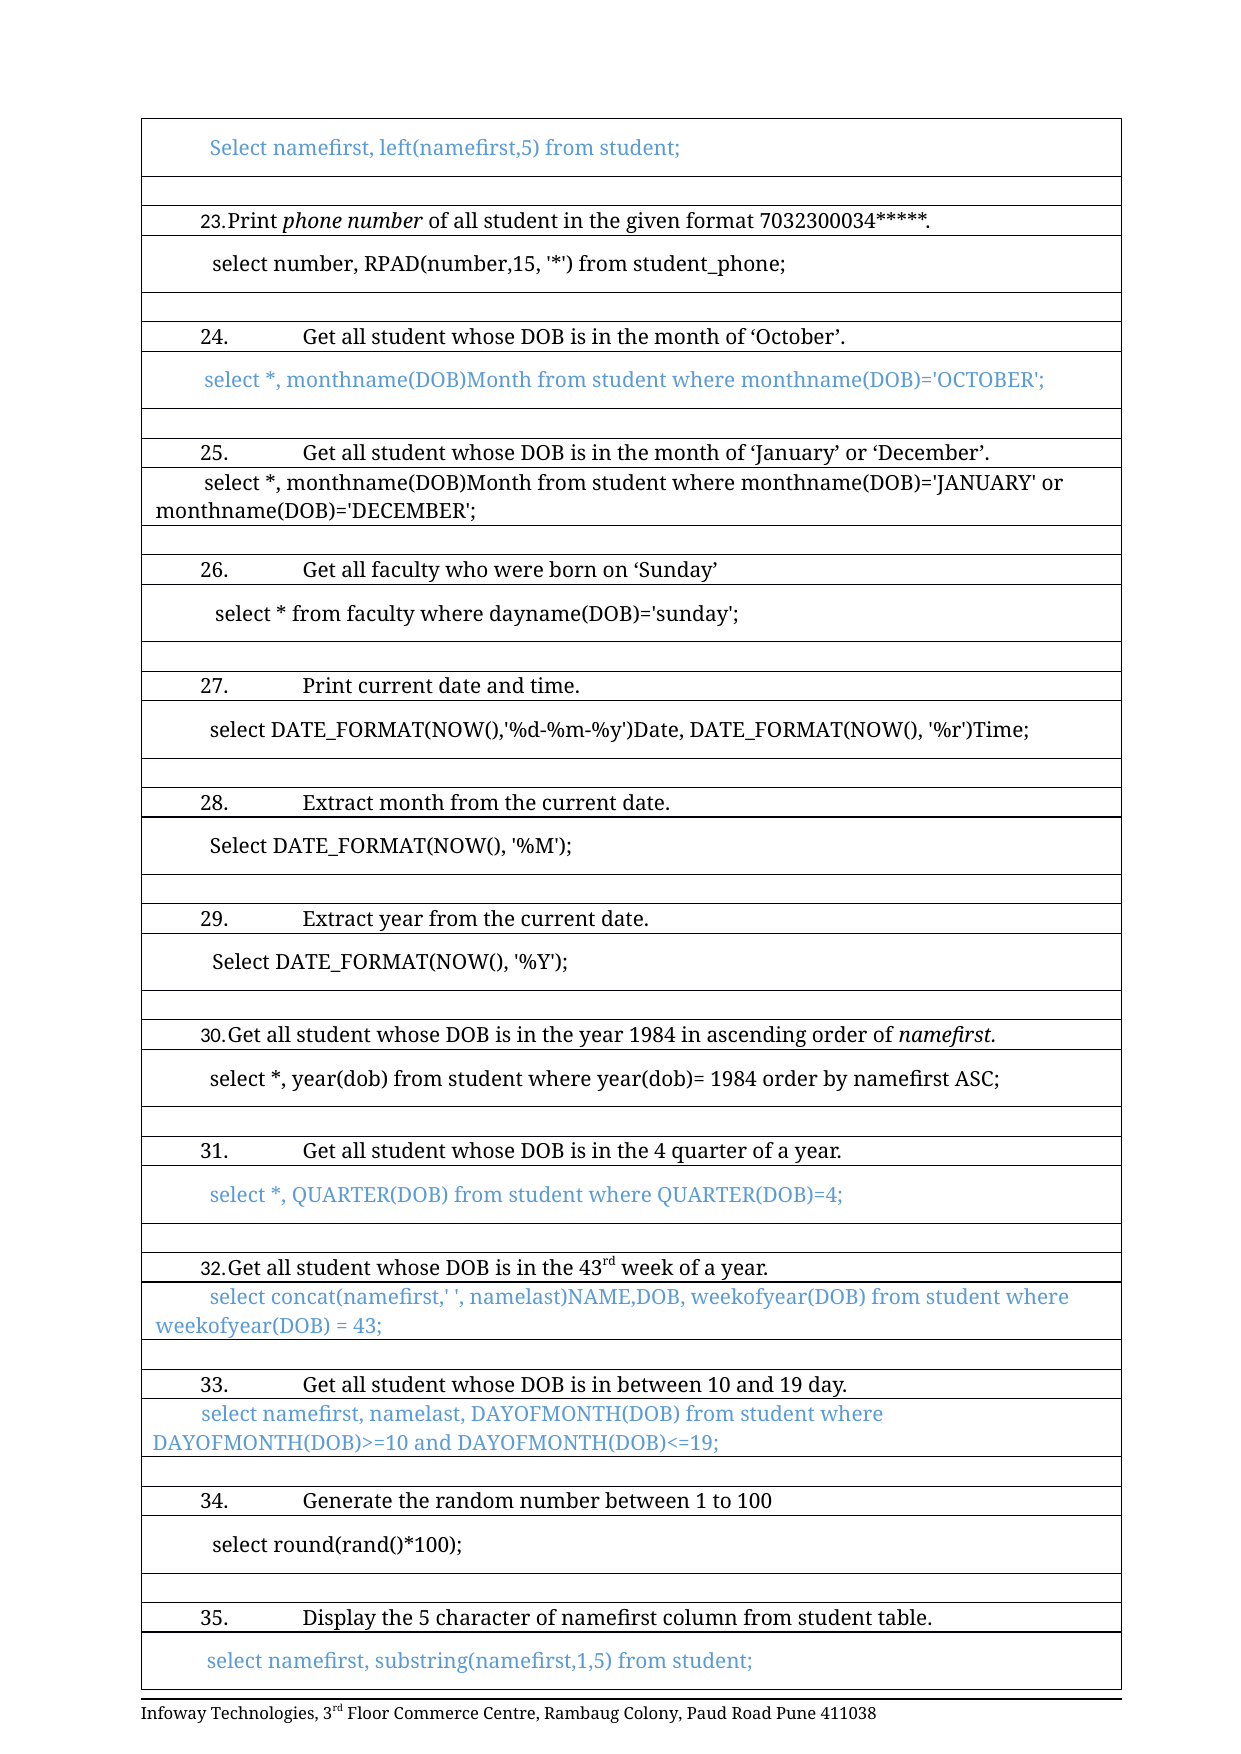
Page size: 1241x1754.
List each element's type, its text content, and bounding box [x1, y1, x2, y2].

table_cell [142, 409, 1121, 437]
table_cell Get all student whose DOB is in the month of ‘October’. [142, 322, 1121, 351]
table_cell Select DATE_FORMAT(NOW(), '%Y'); [142, 934, 1121, 990]
table_cell Get all student whose DOB is in the year 1984 in ascending order of namefirst. [142, 1020, 1121, 1049]
table_cell select namefirst, substring(namefirst,1,5) from student; [142, 1633, 1121, 1689]
table_cell Get all student whose DOB is in the month of ‘January’ or ‘December’. [142, 439, 1121, 467]
table_cell Get all student whose DOB is in the 43rd week of a year. [142, 1253, 1121, 1281]
table_cell [142, 1457, 1121, 1486]
table_cell select *, QUARTER(DOB) from student where QUARTER(DOB)=4; [142, 1166, 1121, 1222]
table_cell Print current date and time. [142, 672, 1121, 700]
table_cell [142, 1224, 1121, 1252]
table_cell select namefirst, namelast, DAYOFMONTH(DOB) from student where DAYOFMONTH(DOB)>=10 and DAYOFMONTH(DOB)<=19; [142, 1399, 1121, 1456]
table_cell Get all student whose DOB is in the 4 quarter of a year. [142, 1137, 1121, 1165]
table_cell Select DATE_FORMAT(NOW(), '%M'); [142, 818, 1121, 874]
table_cell Get all student whose DOB is in between 10 and 19 day. [142, 1370, 1121, 1398]
table_cell Get all faculty who were born on ‘Sunday’ [142, 555, 1121, 584]
table_cell [142, 293, 1121, 321]
table_cell select * from faculty where dayname(DOB)='sunday'; [142, 585, 1121, 641]
table_cell select DATE_FORMAT(NOW(),'%d-%m-%y')Date, DATE_FORMAT(NOW(), '%r')Time; [142, 701, 1121, 757]
table_cell select concat(namefirst,' ', namelast)NAME,DOB, weekofyear(DOB) from student where weekofyear(DOB) = 43; [142, 1283, 1121, 1339]
table_cell select *, monthname(DOB)Month from student where monthname(DOB)='OCTOBER'; [142, 352, 1121, 408]
table_cell Generate the random number between 1 to 100 [142, 1487, 1121, 1515]
table_cell select number, RPAD(number,15, '*') from student_phone; [142, 236, 1121, 292]
table_cell select *, year(dob) from student where year(dob)= 1984 order by namefirst ASC; [142, 1050, 1121, 1106]
table_cell [142, 1340, 1121, 1369]
table_cell [142, 875, 1121, 903]
table_cell [142, 1574, 1121, 1602]
table_cell Extract month from the current date. [142, 788, 1121, 816]
table_cell [142, 642, 1121, 671]
table_cell Extract year from the current date. [142, 904, 1121, 933]
table_cell [142, 1107, 1121, 1136]
table_cell select round(rand()*100); [142, 1516, 1121, 1572]
table_cell [142, 759, 1121, 787]
table_cell Display the 5 character of namefirst column from student table. [142, 1603, 1121, 1631]
table_cell [142, 177, 1121, 205]
table_cell select *, monthname(DOB)Month from student where monthname(DOB)='JANUARY' or monthname(DOB)='DECEMBER'; [142, 468, 1121, 525]
table_cell [142, 991, 1121, 1019]
table_cell Select namefirst, left(namefirst,5) from student; [142, 119, 1121, 176]
table_cell [142, 526, 1121, 554]
table_cell Print phone number of all student in the given format 7032300034*****. [142, 206, 1121, 234]
